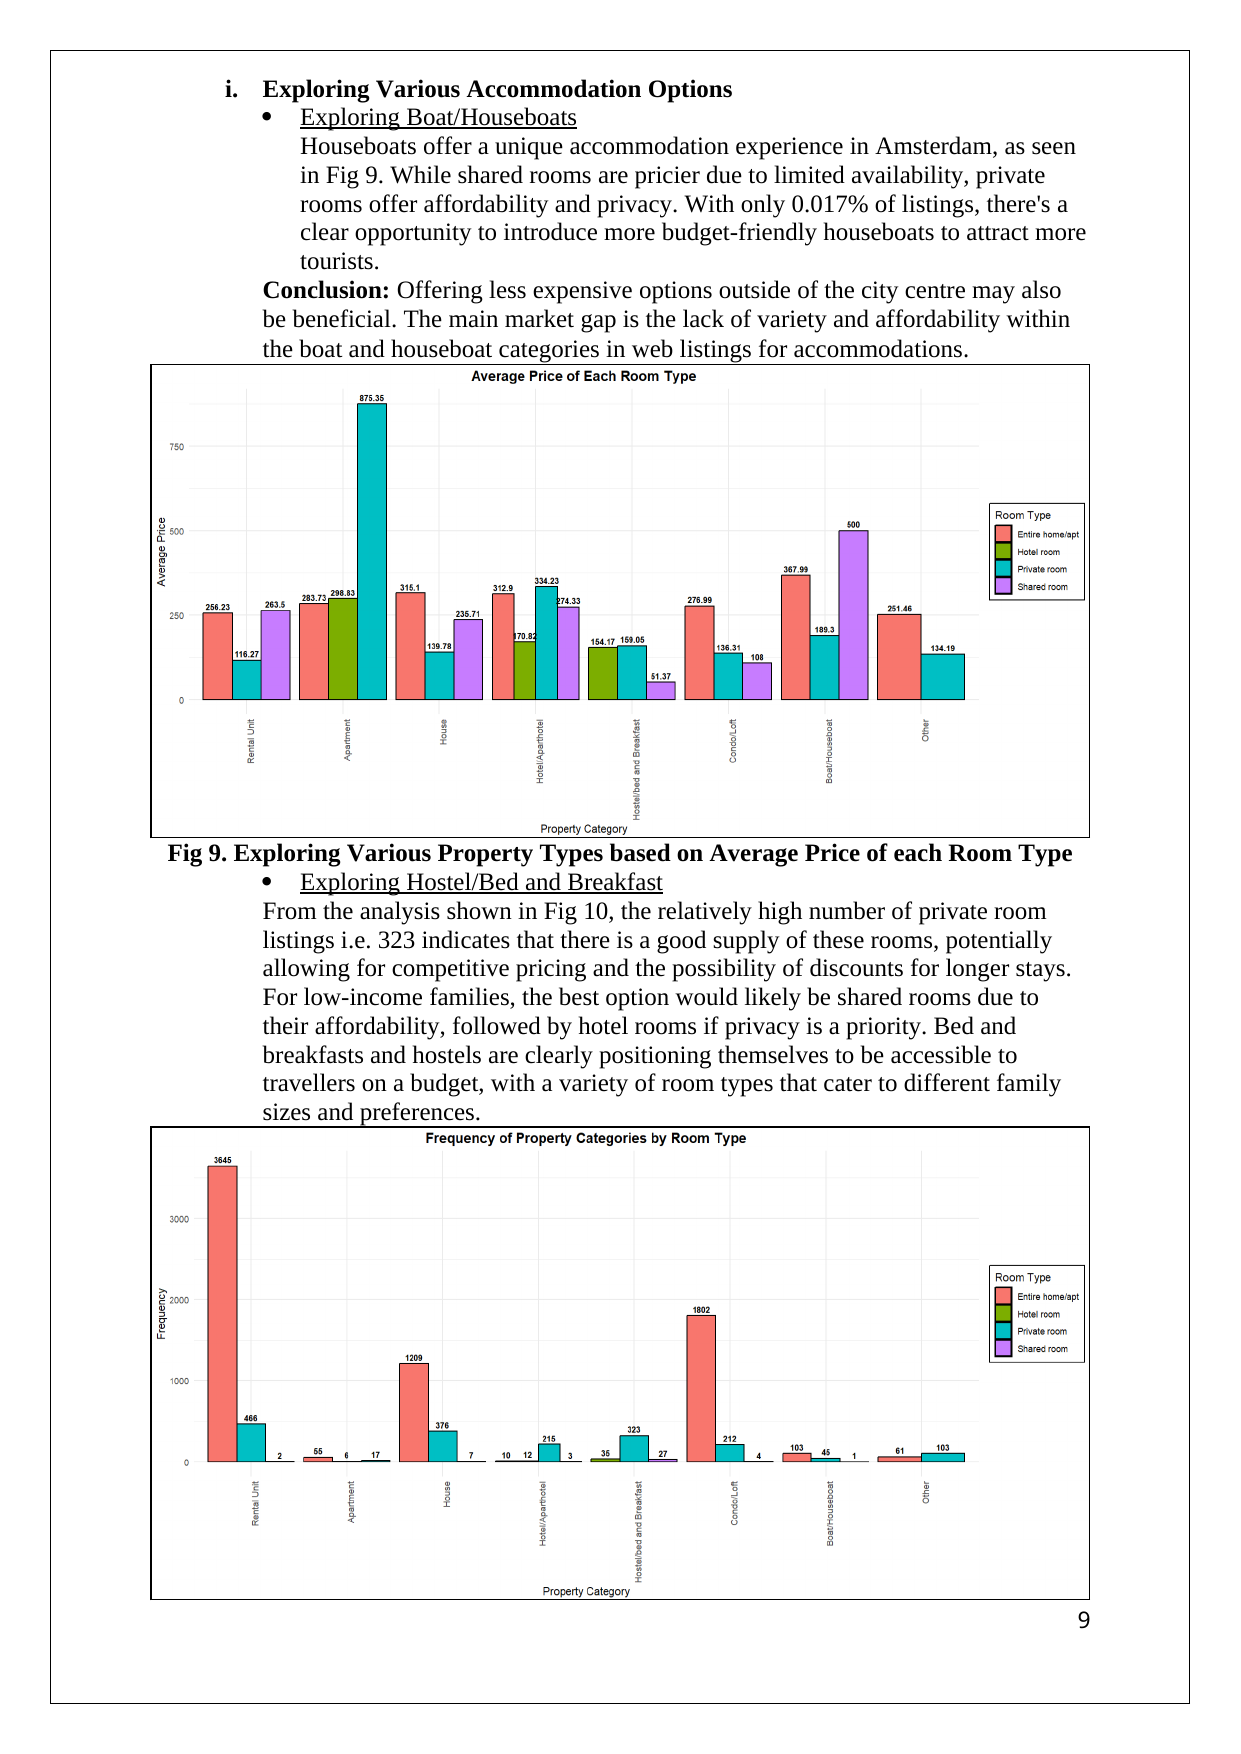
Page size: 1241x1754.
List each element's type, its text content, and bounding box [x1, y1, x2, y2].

text Conclusion: Offering less expensive options outside of the city centre may also be beneficial. The main market gap is the lack of variety and affordability within the boat and houseboat categories in web listings for accommodations. [262, 275, 1090, 364]
text From the analysis shown in Fig 10, the relatively high number of private room listings i.e. 323 indicates that there is a good supply of these rooms, potentially allowing for competitive pricing and the possibility of discounts for longer stays. For low-income families, the best option would likely be shared rooms due to their affordability, followed by hotel rooms if privacy is a priority. Bed and breakfasts and hostels are clearly positioning themselves to be accessible to travellers on a budget, with a variety of room types that cater to different family sizes and preferences. [262, 896, 1090, 1126]
subtitle Exploring Various Accommodation Options [225, 74, 1090, 102]
text Fig 9. Exploring Various Property Types based on Average Price of each Room Type [150, 838, 1090, 867]
list Exploring Boat/Houseboats [262, 102, 1090, 131]
text Houseboats offer a unique accommodation experience in Amsterdam, as seen in Fig 9. While shared rooms are pricier due to limited availability, private rooms offer affordability and privacy. With only 0.017% of listings, there's a clear opportunity to introduce more budget-friendly houseboats to attract more tourists. [300, 131, 1090, 275]
list Exploring Hostel/Bed and Breakfast [262, 867, 1090, 896]
